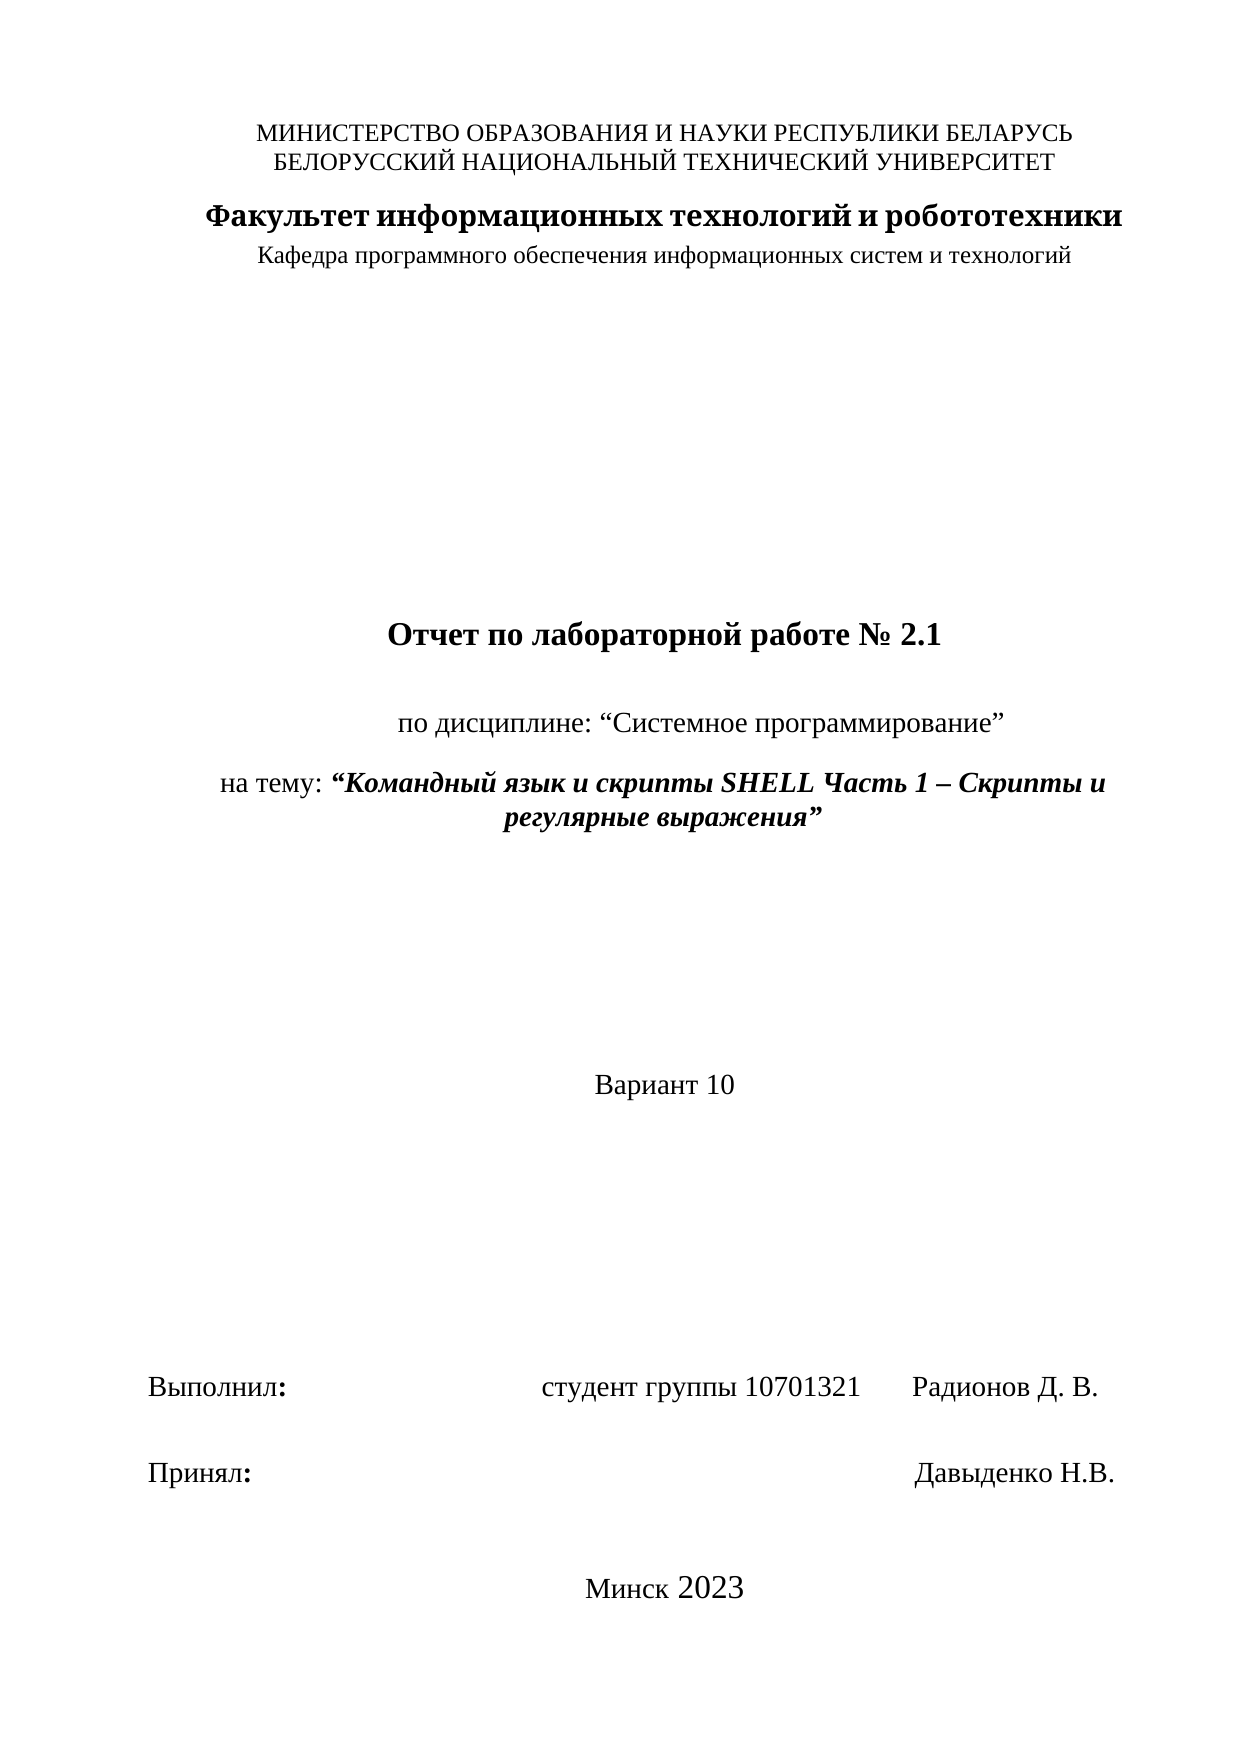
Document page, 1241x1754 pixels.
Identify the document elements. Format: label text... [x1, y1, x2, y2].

text МИНИСТЕРСТВО ОБРАЗОВАНИЯ И НАУКИ РЕСПУБЛИКИ БЕЛАРУСЬ [148, 118, 1181, 147]
subtitle Факультет информационных технологий и робототехники [148, 201, 1181, 234]
text Принял: Давыденко Н.В. [148, 1455, 1181, 1489]
text Кафедра программного обеспечения информационных систем и технологий [148, 240, 1181, 269]
text на тему: “Командный язык и скрипты SHELL Часть 1 – Скрипты и регулярные выражения” [148, 765, 1181, 832]
text Минск 2023 [148, 1568, 1181, 1606]
text Вариант 10 [148, 1067, 1181, 1101]
text по дисциплине: “Системное программирование” [148, 705, 1240, 739]
text БЕЛОРУССКИЙ НАЦИОНАЛЬНЫЙ ТЕХНИЧЕСКИЙ УНИВЕРСИТЕТ [148, 147, 1181, 176]
text Выполнил: студент группы 10701321 Радионов Д. В. [148, 1369, 1181, 1402]
text Отчет по лабораторной работе № 2.1 [148, 614, 1181, 652]
